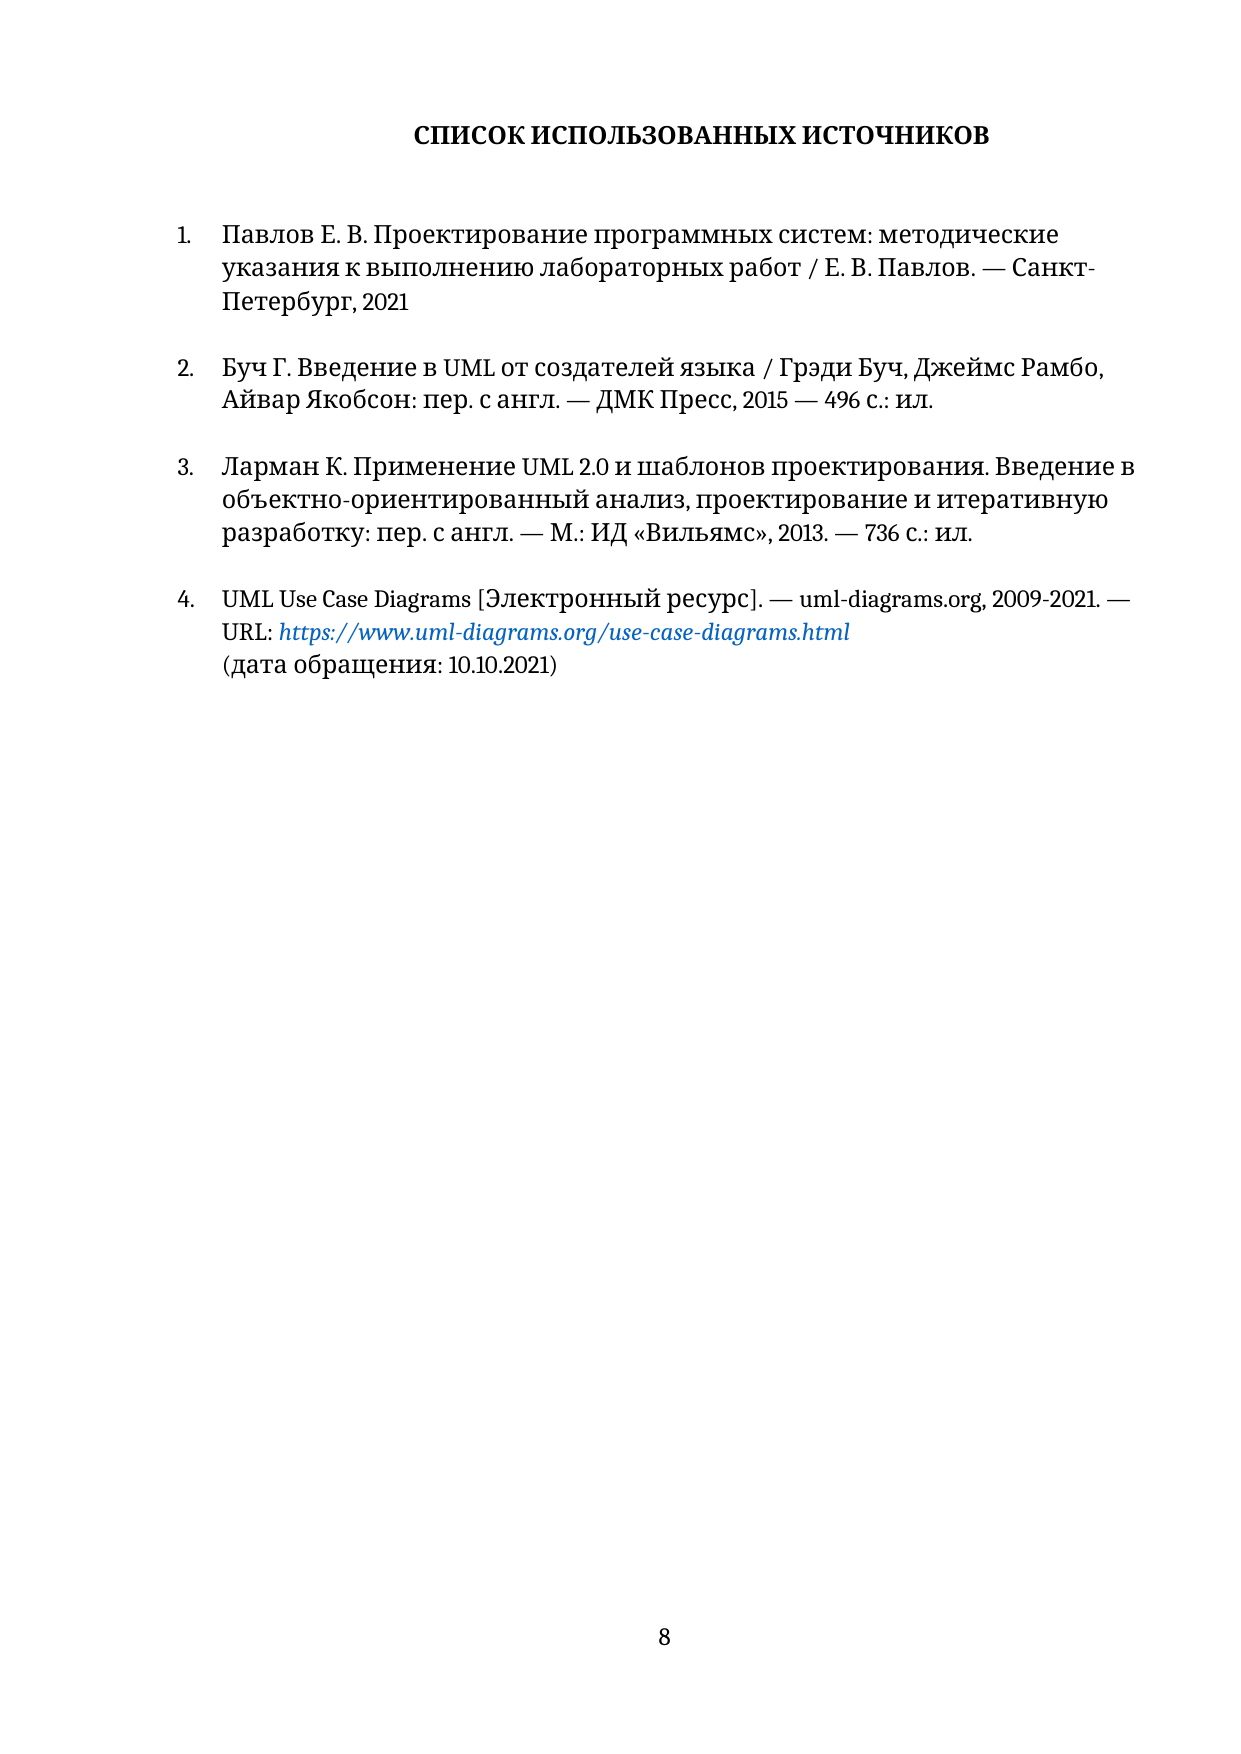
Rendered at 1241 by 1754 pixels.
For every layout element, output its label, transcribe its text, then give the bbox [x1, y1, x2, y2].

list Ларман К. Применение UML 2.0 и шаблонов проектирования. Введение в объектно-ориентированный анализ, проектирование и итеративную разработку: пер. с англ. — М.: ИД «Вильямс», 2013. — 736 с.: ил. [177, 452, 1152, 547]
list UML Use Case Diagrams [Электронный ресурс]. — uml-diagrams.org, 2009-2021. — URL: https://www.uml-diagrams.org/use-case-diagrams.html (дата обращения: 10.10.2021) [177, 584, 1152, 679]
list Буч Г. Введение в UML от создателей языка / Грэди Буч, Джеймс Рамбо, Айвар Якобсон: пер. с англ. — ДМК Пресс, 2015 — 496 с.: ил. [177, 353, 1152, 415]
text СПИСОК ИСПОЛЬЗОВАННЫХ ИСТОЧНИКОВ [251, 122, 1152, 151]
list Павлов Е. В. Проектирование программных систем: методические указания к выполнению лабораторных работ / Е. В. Павлов. — Санкт-Петербург, 2021 [177, 221, 1152, 316]
